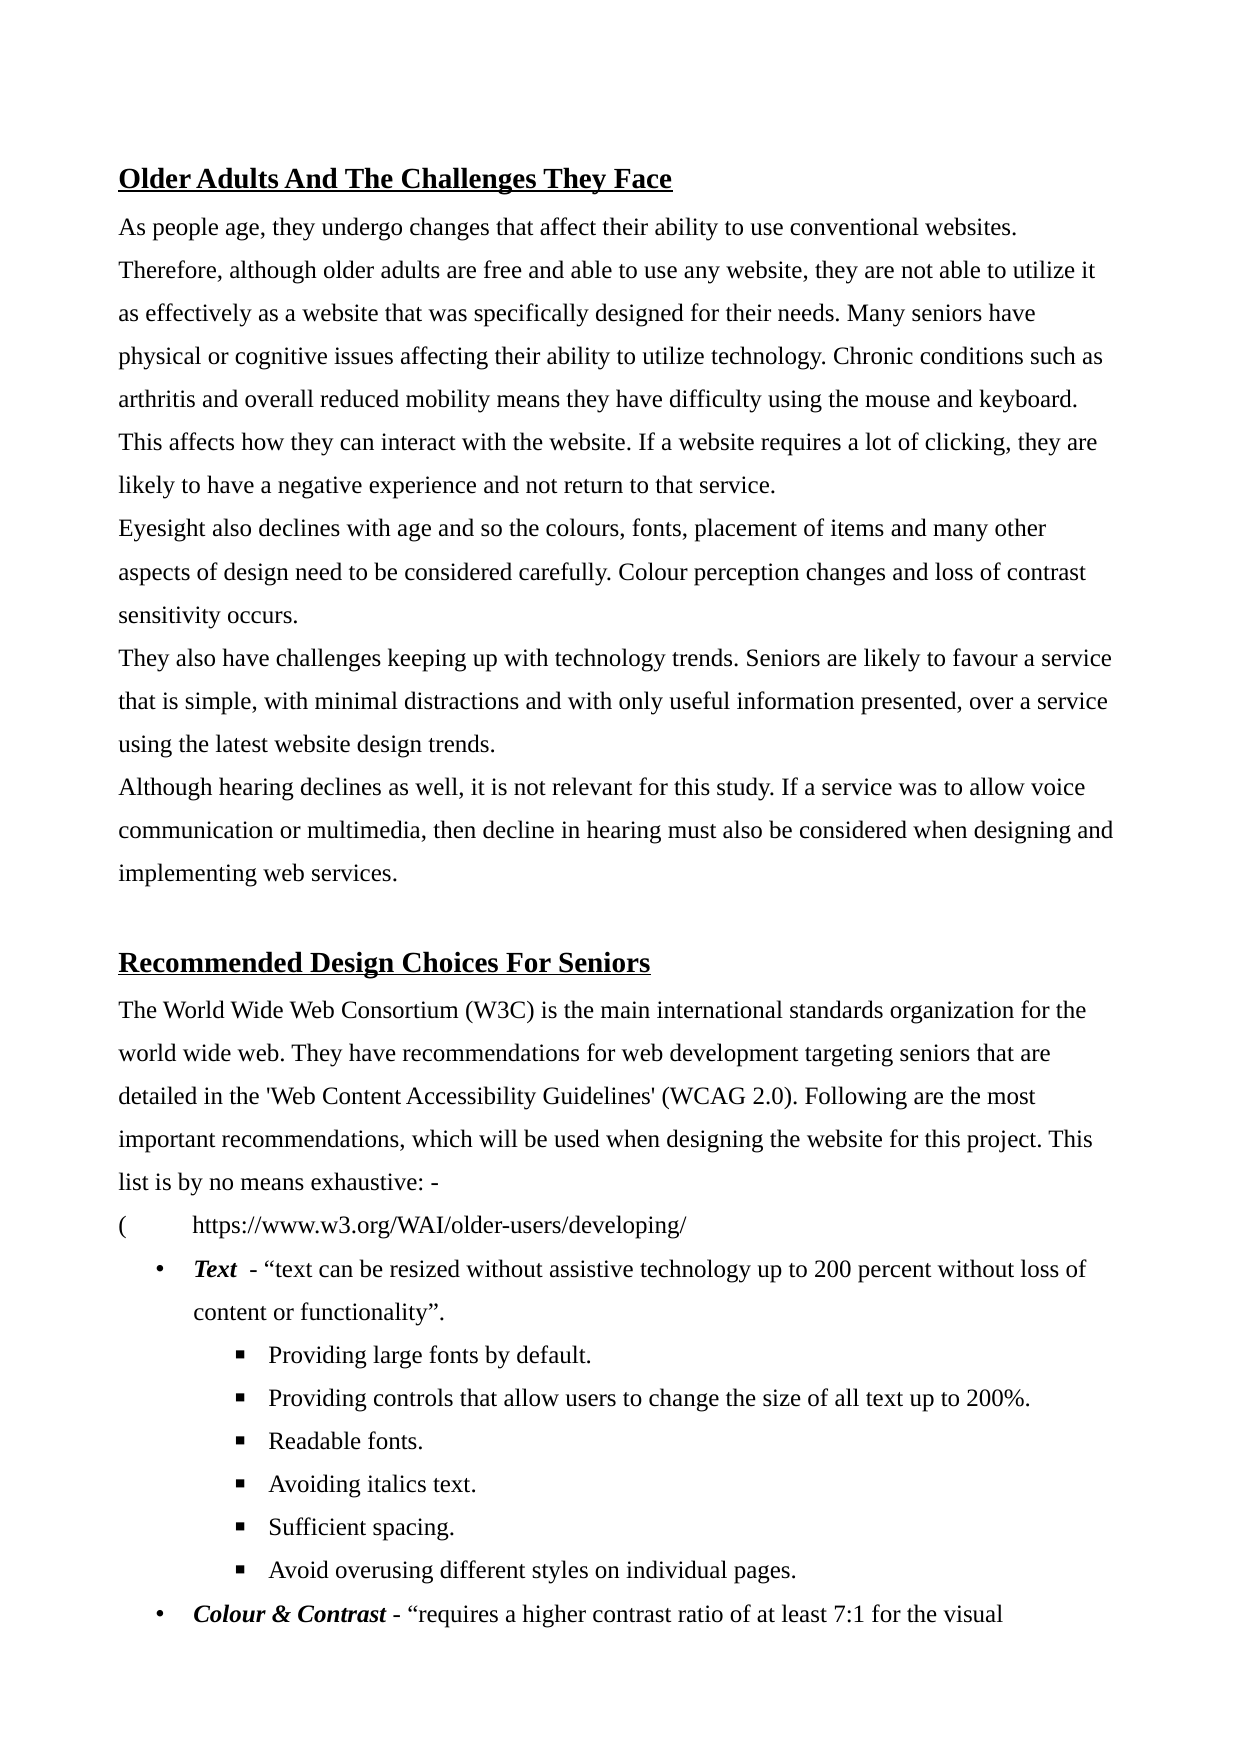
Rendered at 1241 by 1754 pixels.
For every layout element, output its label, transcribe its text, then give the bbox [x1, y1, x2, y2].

list Avoiding italics text. [231, 1469, 1122, 1498]
list Colour & Contrast - “requires a higher contrast ratio of at least 7:1 for the visual [156, 1599, 1122, 1627]
list Avoid overusing different styles on individual pages. [231, 1556, 1122, 1584]
text Older Adults And The Challenges They Face [118, 161, 1122, 195]
text The World Wide Web Consortium (W3C) is the main international standards organization for the world wide web. They have recommendations for web development targeting seniors that are detailed in the 'Web Content Accessibility Guidelines' (WCAG 2.0). Following are the most important recommendations, which will be used when designing the website for this project. This list is by no means exhaustive: - [118, 995, 1122, 1196]
list Providing large fonts by default. [231, 1340, 1122, 1369]
text Recommended Design Choices For Seniors [118, 945, 1122, 978]
list Text - “text can be resized without assistive technology up to 200 percent without loss of content or functionality”. [156, 1254, 1122, 1326]
text As people age, they undergo changes that affect their ability to use conventional websites. Therefore, although older adults are free and able to use any website, they are not able to utilize it as effectively as a website that was specifically designed for their needs. Many seniors have physical or cognitive issues affecting their ability to utilize technology. Chronic conditions such as arthritis and overall reduced mobility means they have difficulty using the mouse and keyboard. This affects how they can interact with the website. If a website requires a lot of clicking, they are likely to have a negative experience and not return to that service. [118, 212, 1122, 499]
text They also have challenges keeping up with technology trends. Seniors are likely to favour a service that is simple, with minimal distractions and with only useful information presented, over a service using the latest website design trends. [118, 643, 1122, 758]
list Readable fonts. [231, 1426, 1122, 1455]
text Eyesight also declines with age and so the colours, fonts, placement of items and many other aspects of design need to be considered carefully. Colour perception changes and loss of contrast sensitivity occurs. [118, 513, 1122, 628]
text ( https://www.w3.org/WAI/older-users/developing/ [118, 1211, 1122, 1239]
list Sufficient spacing. [231, 1512, 1122, 1541]
text Although hearing declines as well, it is not relevant for this study. If a service was to allow voice communication or multimedia, then decline in hearing must also be considered when designing and implementing web services. [118, 772, 1122, 887]
list Providing controls that allow users to change the size of all text up to 200%. [231, 1383, 1122, 1412]
